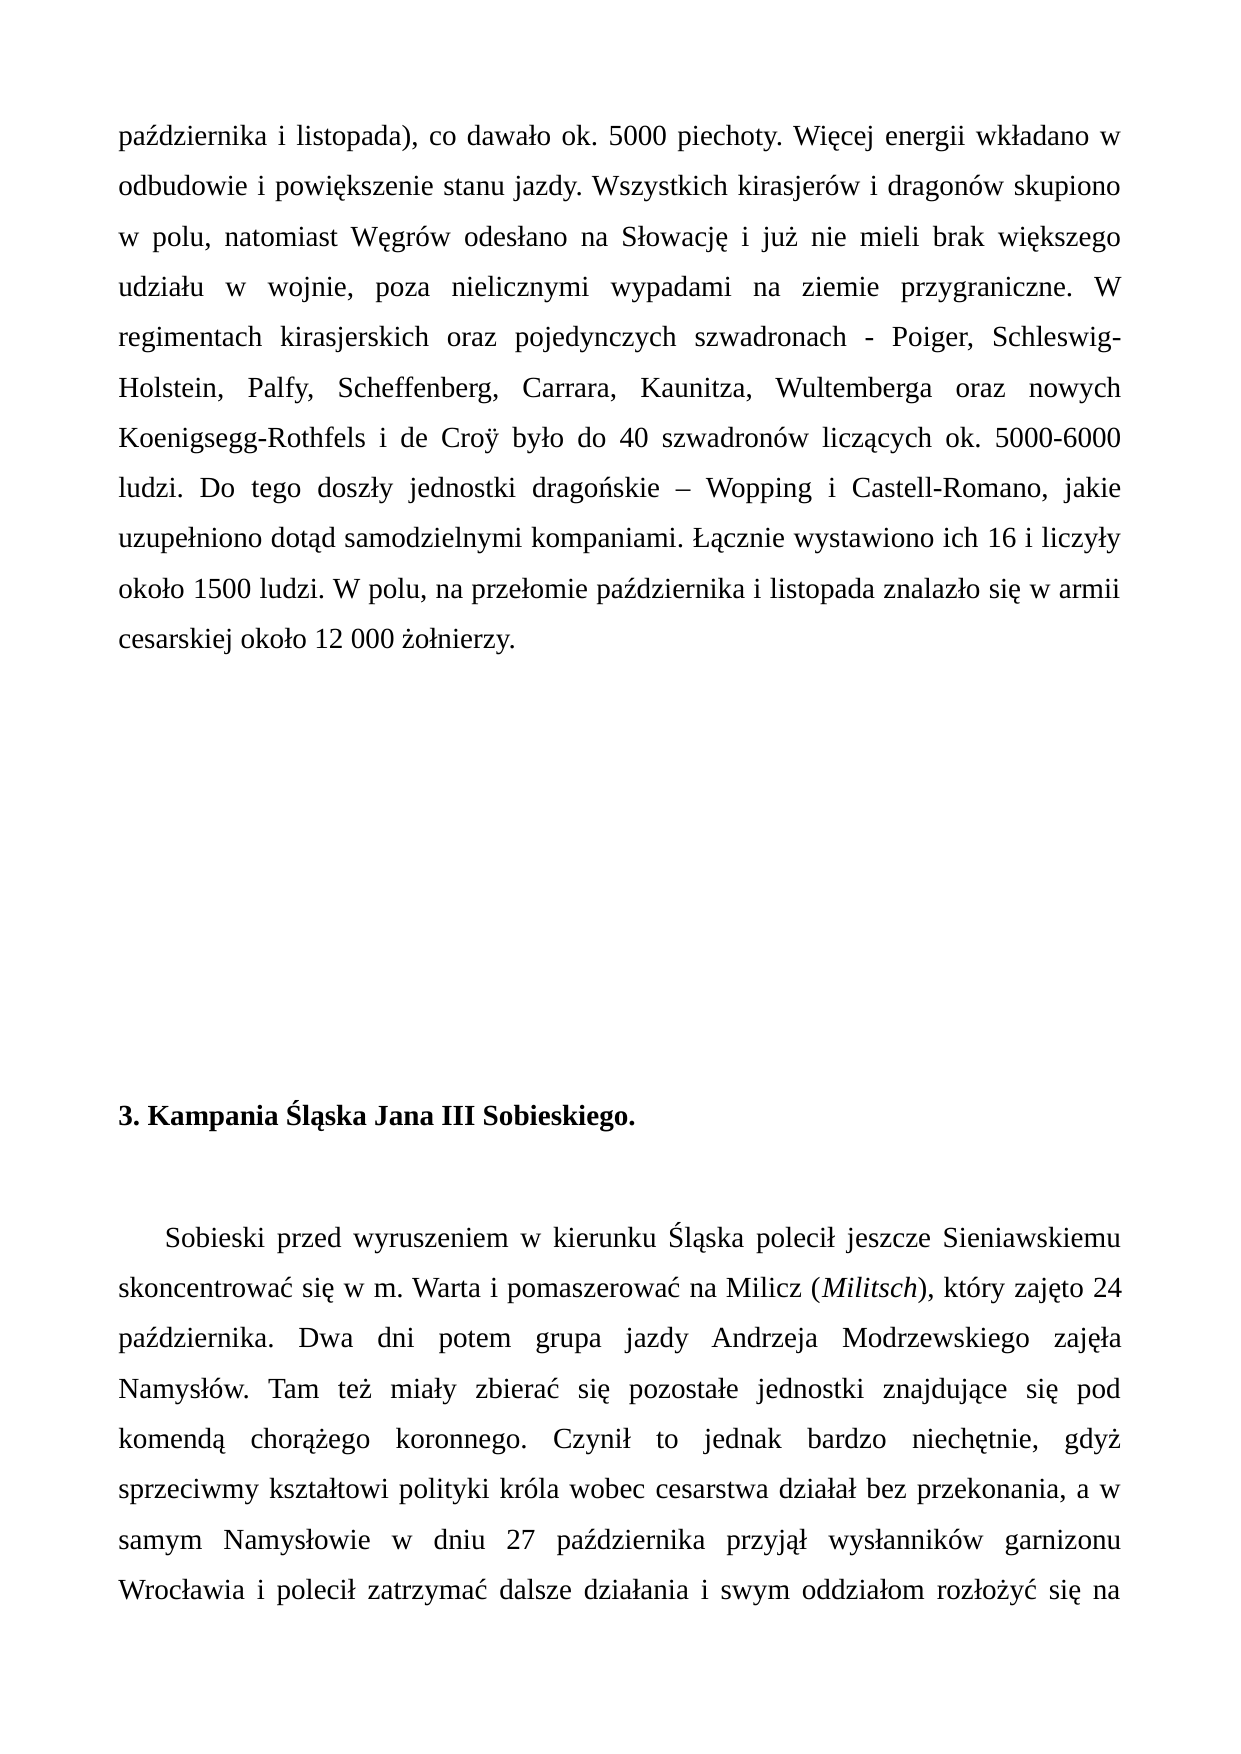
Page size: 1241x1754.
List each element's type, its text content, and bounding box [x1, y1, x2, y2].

text Sobieski przed wyruszeniem w kierunku Śląska polecił jeszcze Sieniawskiemu skoncentrować się w m. Warta i pomaszerować na Milicz (Militsch), który zajęto 24 października. Dwa dni potem grupa jazdy Andrzeja Modrzewskiego zajęła Namysłów. Tam też miały zbierać się pozostałe jednostki znajdujące się pod komendą chorążego koronnego. Czynił to jednak bardzo niechętnie, gdyż sprzeciwmy kształtowi polityki króla wobec cesarstwa działał bez przekonania, a w samym Namysłowie w dniu 27 października przyjął wysłanników garnizonu Wrocławia i polecił zatrzymać dalsze działania i swym oddziałom rozłożyć się na [118, 1220, 1122, 1606]
text października i listopada), co dawało ok. 5000 piechoty. Więcej energii wkładano w odbudowie i powiększenie stanu jazdy. Wszystkich kirasjerów i dragonów skupiono w polu, natomiast Węgrów odesłano na Słowację i już nie mieli brak większego udziału w wojnie, poza nielicznymi wypadami na ziemie przygraniczne. W regimentach kirasjerskich oraz pojedynczych szwadronach - Poiger, Schleswig-Holstein, Palfy, Scheffenberg, Carrara, Kaunitza, Wultemberga oraz nowych Koenigsegg-Rothfels i de Croÿ było do 40 szwadronów liczących ok. 5000-6000 ludzi. Do tego doszły jednostki dragońskie – Wopping i Castell-Romano, jakie uzupełniono dotąd samodzielnymi kompaniami. Łącznie wystawiono ich 16 i liczyły około 1500 ludzi. W polu, na przełomie października i listopada znalazło się w armii cesarskiej około 12 000 żołnierzy. [118, 118, 1122, 655]
list 3. Kampania Śląska Jana III Sobieskiego. [118, 1098, 1122, 1132]
